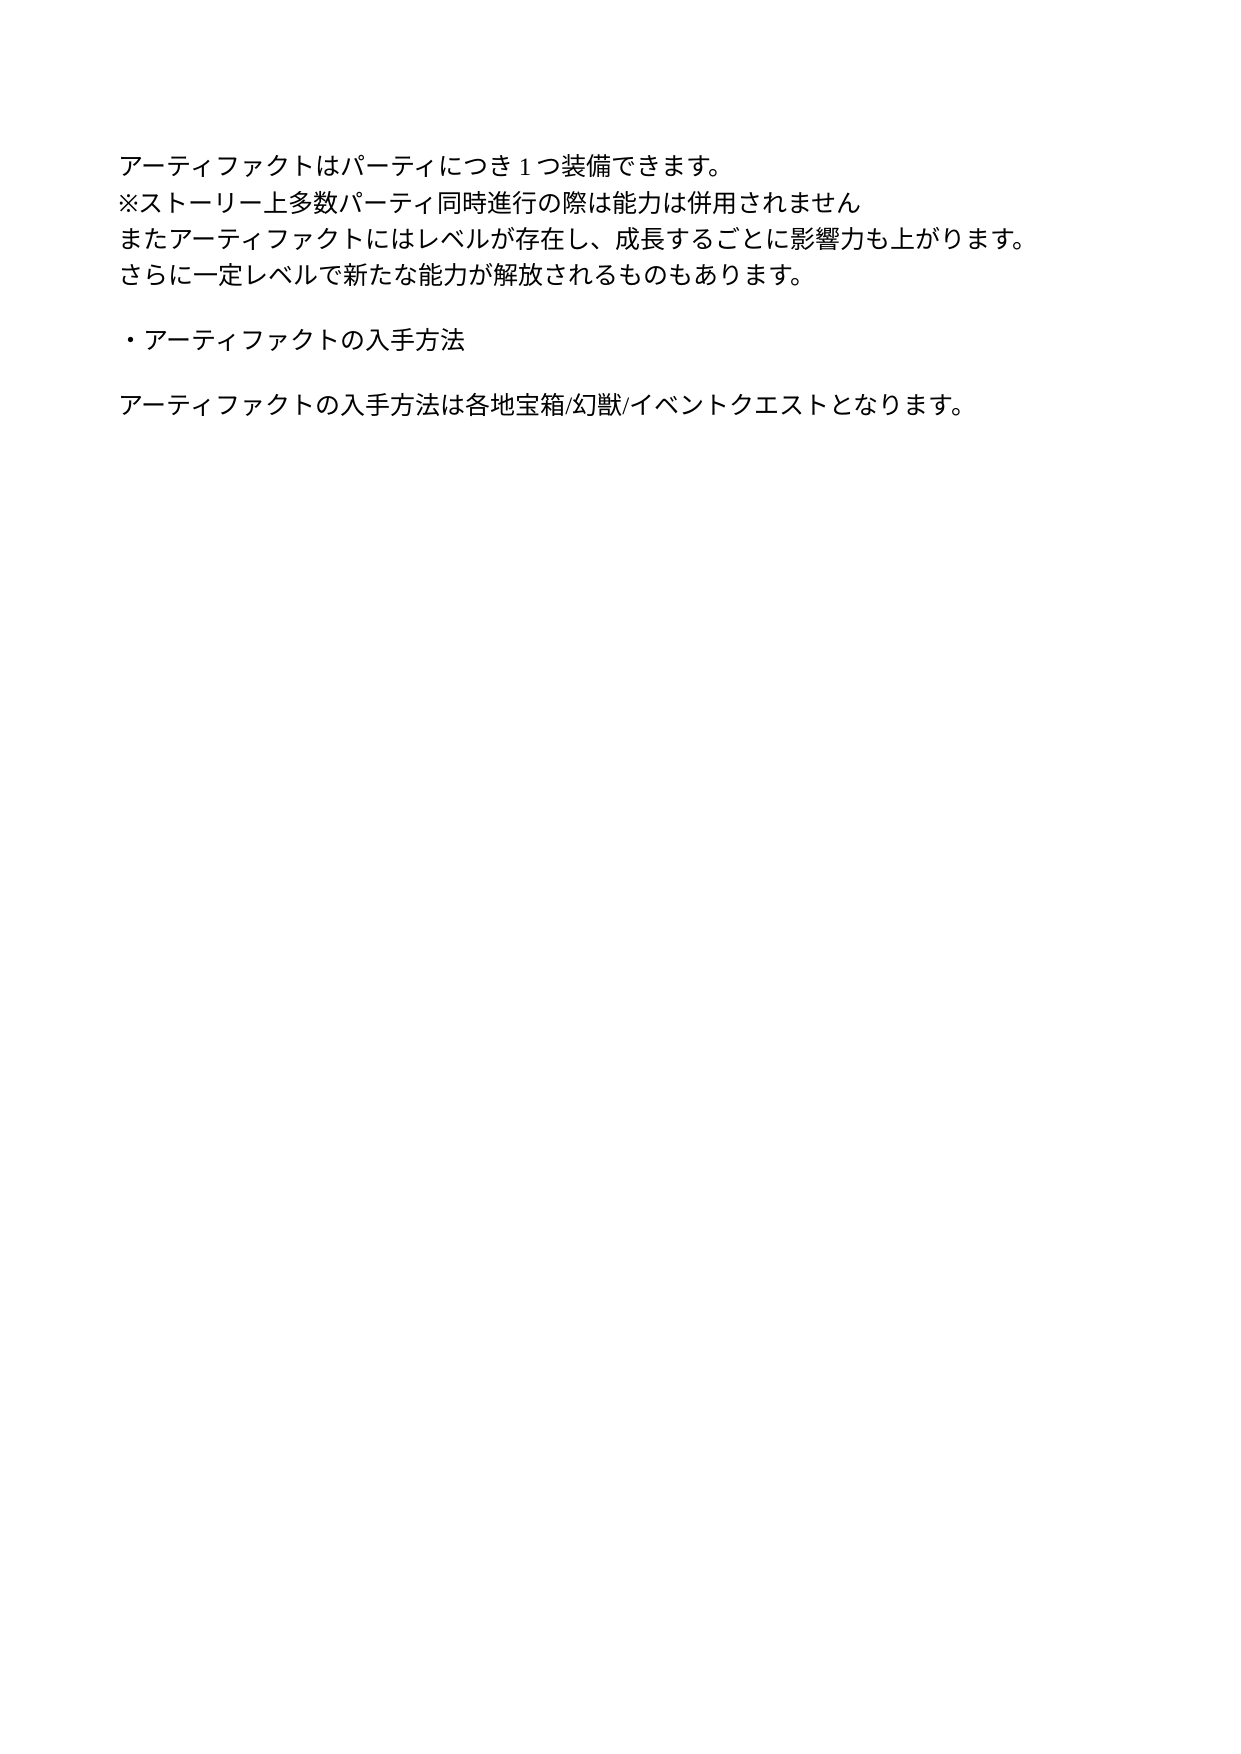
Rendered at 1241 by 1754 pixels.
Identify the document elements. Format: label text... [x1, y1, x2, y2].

text アーティファクトの入手方法は各地宝箱/幻獣/イベントクエストとなります。 [118, 386, 1122, 422]
text さらに一定レベルで新たな能力が解放されるものもあります。 [118, 256, 1122, 292]
text アーティファクトはパーティにつき1つ装備できます。 [118, 147, 1122, 183]
text またアーティファクトにはレベルが存在し、成長するごとに影響力も上がります。 [118, 219, 1122, 256]
text ※ストーリー上多数パーティ同時進行の際は能力は併用されません [118, 183, 1122, 219]
text ・アーティファクトの入手方法 [118, 321, 1122, 357]
